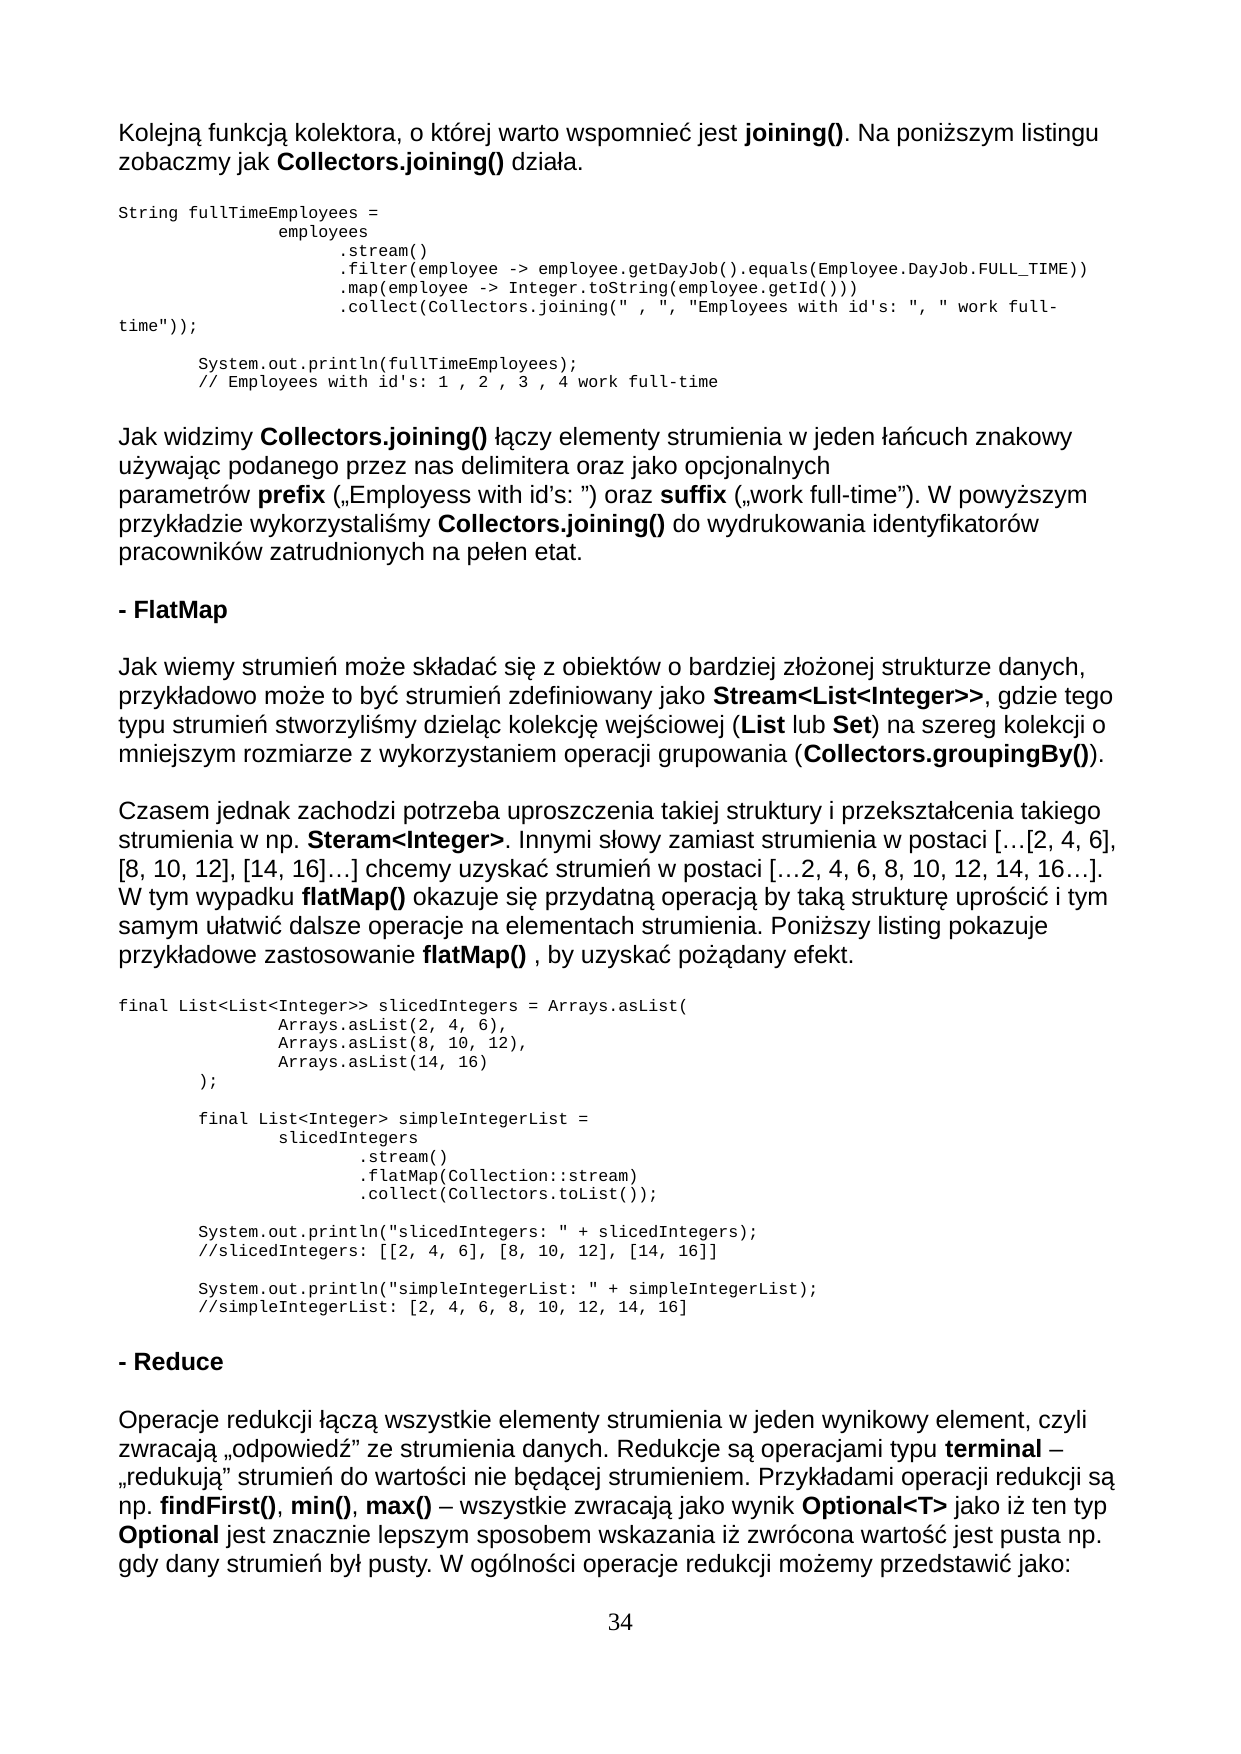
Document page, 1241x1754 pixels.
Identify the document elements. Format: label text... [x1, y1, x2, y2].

text .stream() [118, 1148, 1122, 1167]
text - FlatMap [118, 595, 1122, 624]
text //simpleIntegerList: [2, 4, 6, 8, 10, 12, 14, 16] [118, 1299, 1122, 1318]
text ); [118, 1073, 1122, 1092]
text Czasem jednak zachodzi potrzeba uproszczenia takiej struktury i przekształcenia takiego strumienia w np. Steram<Integer>. Innymi słowy zamiast strumienia w postaci […[2, 4, 6], [8, 10, 12], [14, 16]…] chcemy uzyskać strumień w postaci […2, 4, 6, 8, 10, 12, 14, 16…]. W tym wypadku flatMap() okazuje się przydatną operacją by taką strukturę uprościć i tym samym ułatwić dalsze operacje na elementach strumienia. Poniższy listing pokazuje przykładowe zastosowanie flatMap() , by uzyskać pożądany efekt. [118, 796, 1122, 969]
text - Reduce [118, 1347, 1122, 1376]
text Arrays.asList(8, 10, 12), [118, 1035, 1122, 1054]
text Arrays.asList(2, 4, 6), [118, 1016, 1122, 1035]
text String fullTimeEmployees = [118, 204, 1122, 223]
text Jak widzimy Collectors.joining() łączy elementy strumienia w jeden łańcuch znakowy używając podanego przez nas delimitera oraz jako opcjonalnych parametrów prefix („Employess with id’s: ”) oraz suffix („work full-time”). W powyższym przykładzie wykorzystaliśmy Collectors.joining() do wydrukowania identyfikatorów pracowników zatrudnionych na pełen etat. [118, 422, 1122, 566]
text Arrays.asList(14, 16) [118, 1054, 1122, 1073]
text Jak wiemy strumień może składać się z obiektów o bardziej złożonej strukturze danych, przykładowo może to być strumień zdefiniowany jako Stream<List<Integer>>, gdzie tego typu strumień stworzyliśmy dzieląc kolekcję wejściowej (List lub Set) na szereg kolekcji o mniejszym rozmiarze z wykorzystaniem operacji grupowania (Collectors.groupingBy()). [118, 652, 1122, 767]
text .map(employee -> Integer.toString(employee.getId())) [118, 280, 1122, 299]
text final List<List<Integer>> slicedIntegers = Arrays.asList( [118, 997, 1122, 1016]
text .collect(Collectors.joining(" , ", "Employees with id's: ", " work full-time")); [118, 299, 1122, 336]
text final List<Integer> simpleIntegerList = [118, 1111, 1122, 1129]
text // Employees with id's: 1 , 2 , 3 , 4 work full-time [118, 374, 1122, 393]
text .collect(Collectors.toList()); [118, 1186, 1122, 1205]
text //slicedIntegers: [[2, 4, 6], [8, 10, 12], [14, 16]] [118, 1242, 1122, 1261]
text System.out.println("slicedIntegers: " + slicedIntegers); [118, 1224, 1122, 1242]
text .stream() [118, 242, 1122, 261]
text .filter(employee -> employee.getDayJob().equals(Employee.DayJob.FULL_TIME)) [118, 261, 1122, 280]
text slicedIntegers [118, 1129, 1122, 1148]
text Kolejną funkcją kolektora, o której warto wspomnieć jest joining(). Na poniższym listingu zobaczmy jak Collectors.joining() działa. [118, 118, 1122, 176]
text System.out.println(fullTimeEmployees); [118, 355, 1122, 374]
text employees [118, 223, 1122, 242]
text Operacje redukcji łączą wszystkie elementy strumienia w jeden wynikowy element, czyli zwracają „odpowiedź” ze strumienia danych. Redukcje są operacjami typu terminal – „redukują” strumień do wartości nie będącej strumieniem. Przykładami operacji redukcji są np. findFirst(), min(), max() – wszystkie zwracają jako wynik Optional<T> jako iż ten typ Optional jest znacznie lepszym sposobem wskazania iż zwrócona wartość jest pusta np. gdy dany strumień był pusty. W ogólności operacje redukcji możemy przedstawić jako: [118, 1405, 1122, 1577]
text .flatMap(Collection::stream) [118, 1167, 1122, 1186]
text System.out.println("simpleIntegerList: " + simpleIntegerList); [118, 1280, 1122, 1299]
